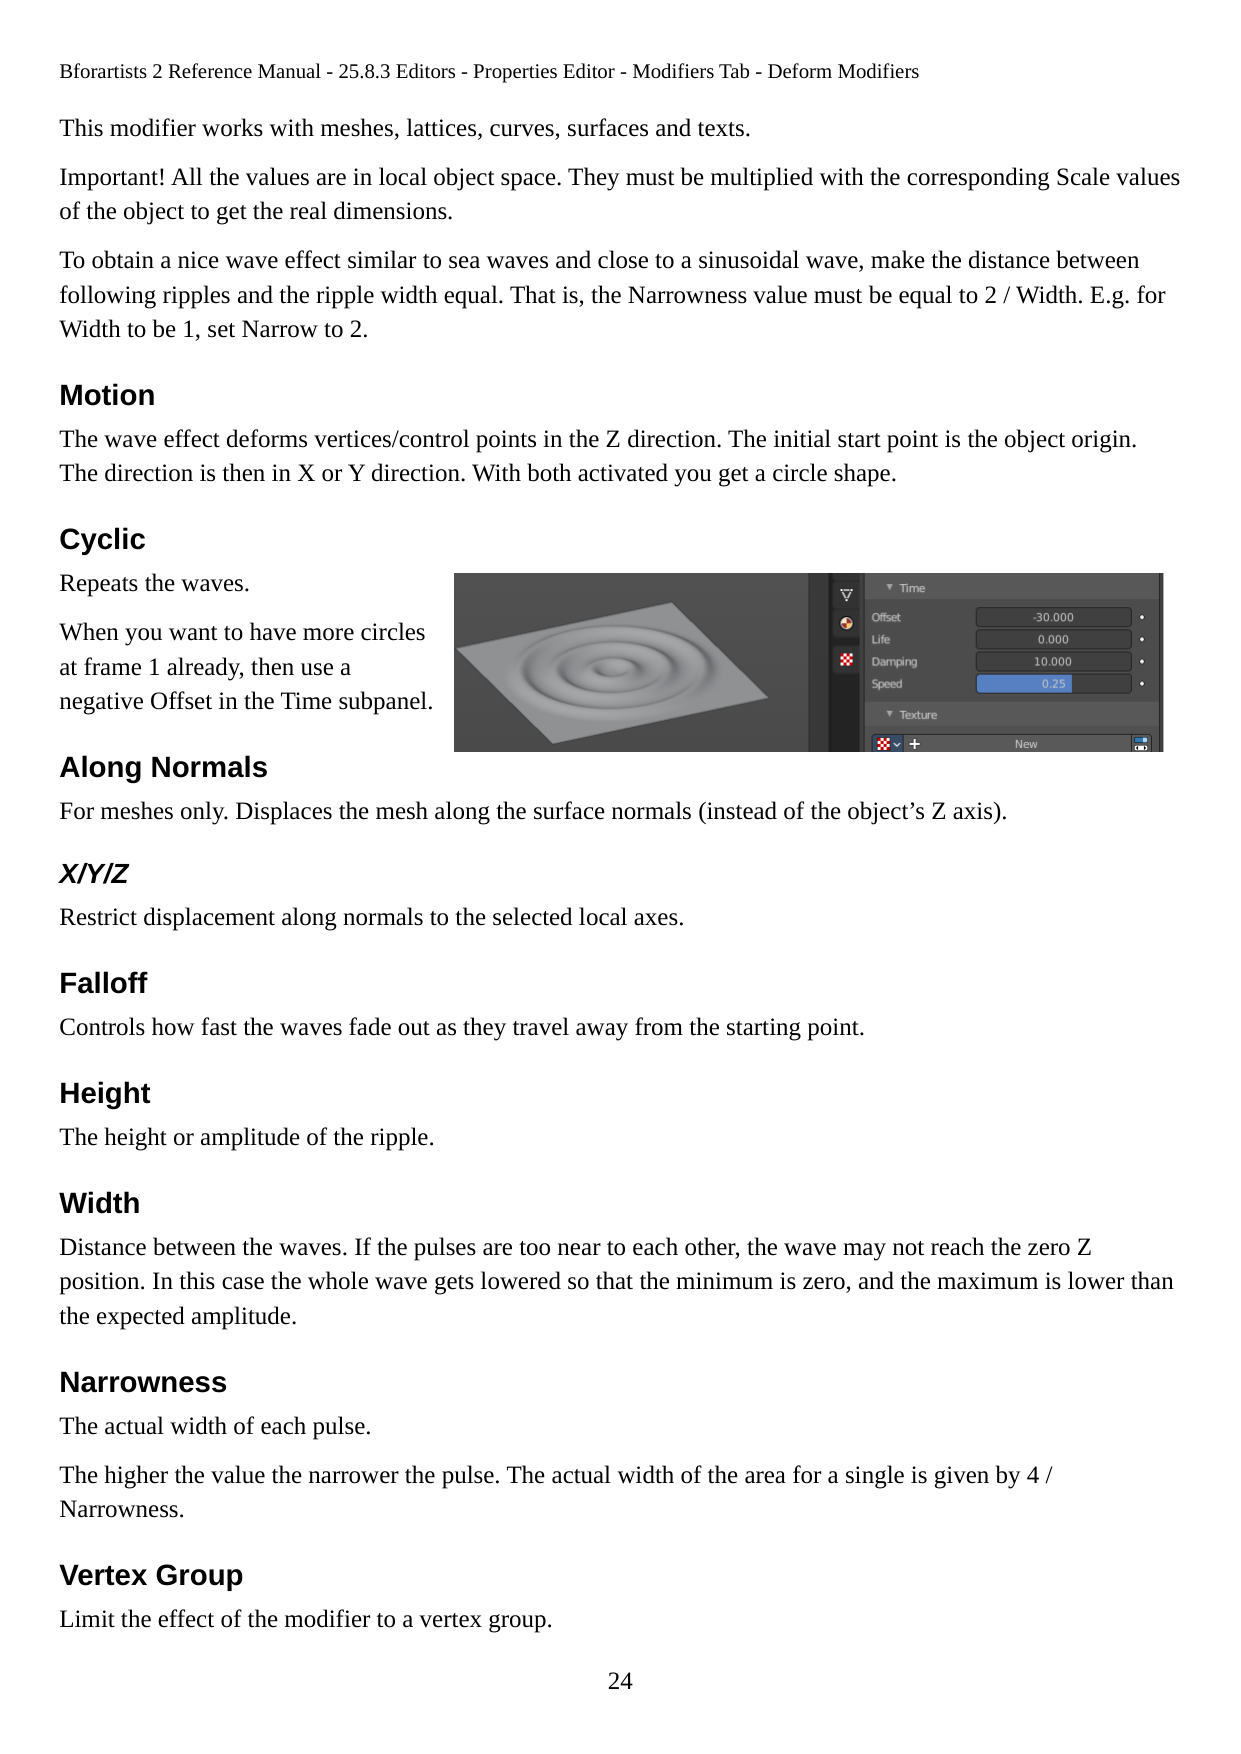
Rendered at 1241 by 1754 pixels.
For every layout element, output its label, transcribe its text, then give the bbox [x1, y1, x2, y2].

subtitle X/Y/Z [59, 858, 1181, 890]
subtitle Narrowness [59, 1364, 1181, 1398]
text The height or amplitude of the ripple. [59, 1122, 1181, 1151]
picture [454, 573, 1164, 752]
text Limit the effect of the modifier to a vertex group. [59, 1604, 1181, 1633]
subtitle Height [59, 1076, 1181, 1109]
text Distance between the waves. If the pulses are too near to each other, the wave may not reach the zero Z position. In this case the whole wave gets lowered so that the minimum is zero, and the maximum is lower than the expected amplitude. [59, 1232, 1181, 1330]
subtitle Along Normals [59, 750, 1181, 784]
text Important! All the values are in local object space. They must be multiplied with the corresponding Scale values of the object to get the real dimensions. [59, 162, 1181, 225]
text The wave effect deforms vertices/control points in the Z direction. The initial start point is the object origin. The direction is then in X or Y direction. With both activated you get a circle shape. [59, 424, 1181, 487]
subtitle Cyclic [59, 522, 1181, 556]
subtitle Width [59, 1186, 1181, 1219]
text For meshes only. Displaces the mesh along the surface normals (instead of the object’s Z axis). [59, 796, 1181, 825]
text Controls how fast the waves fade out as they travel away from the starting point. [59, 1012, 1181, 1041]
subtitle Motion [59, 378, 1181, 412]
text Repeats the waves. [59, 568, 1181, 597]
text When you want to have more circles at frame 1 already, then use a negative Offset in the Time subpanel. [59, 617, 454, 715]
text Restrict displacement along normals to the selected local axes. [59, 902, 1181, 931]
subtitle Vertex Group [59, 1558, 1181, 1592]
text To obtain a nice wave effect similar to sea waves and close to a sinusoidal wave, make the distance between following ripples and the ripple width equal. That is, the Narrowness value must be equal to 2 / Width. E.g. for Width to be 1, set Narrow to 2. [59, 245, 1181, 343]
subtitle Falloff [59, 966, 1181, 1000]
text This modifier works with meshes, lattices, curves, surfaces and texts. [59, 113, 1181, 141]
text The actual width of each pulse. [59, 1411, 1181, 1439]
text The higher the value the narrower the pulse. The actual width of the area for a single is given by 4 / Narrowness. [59, 1460, 1181, 1523]
